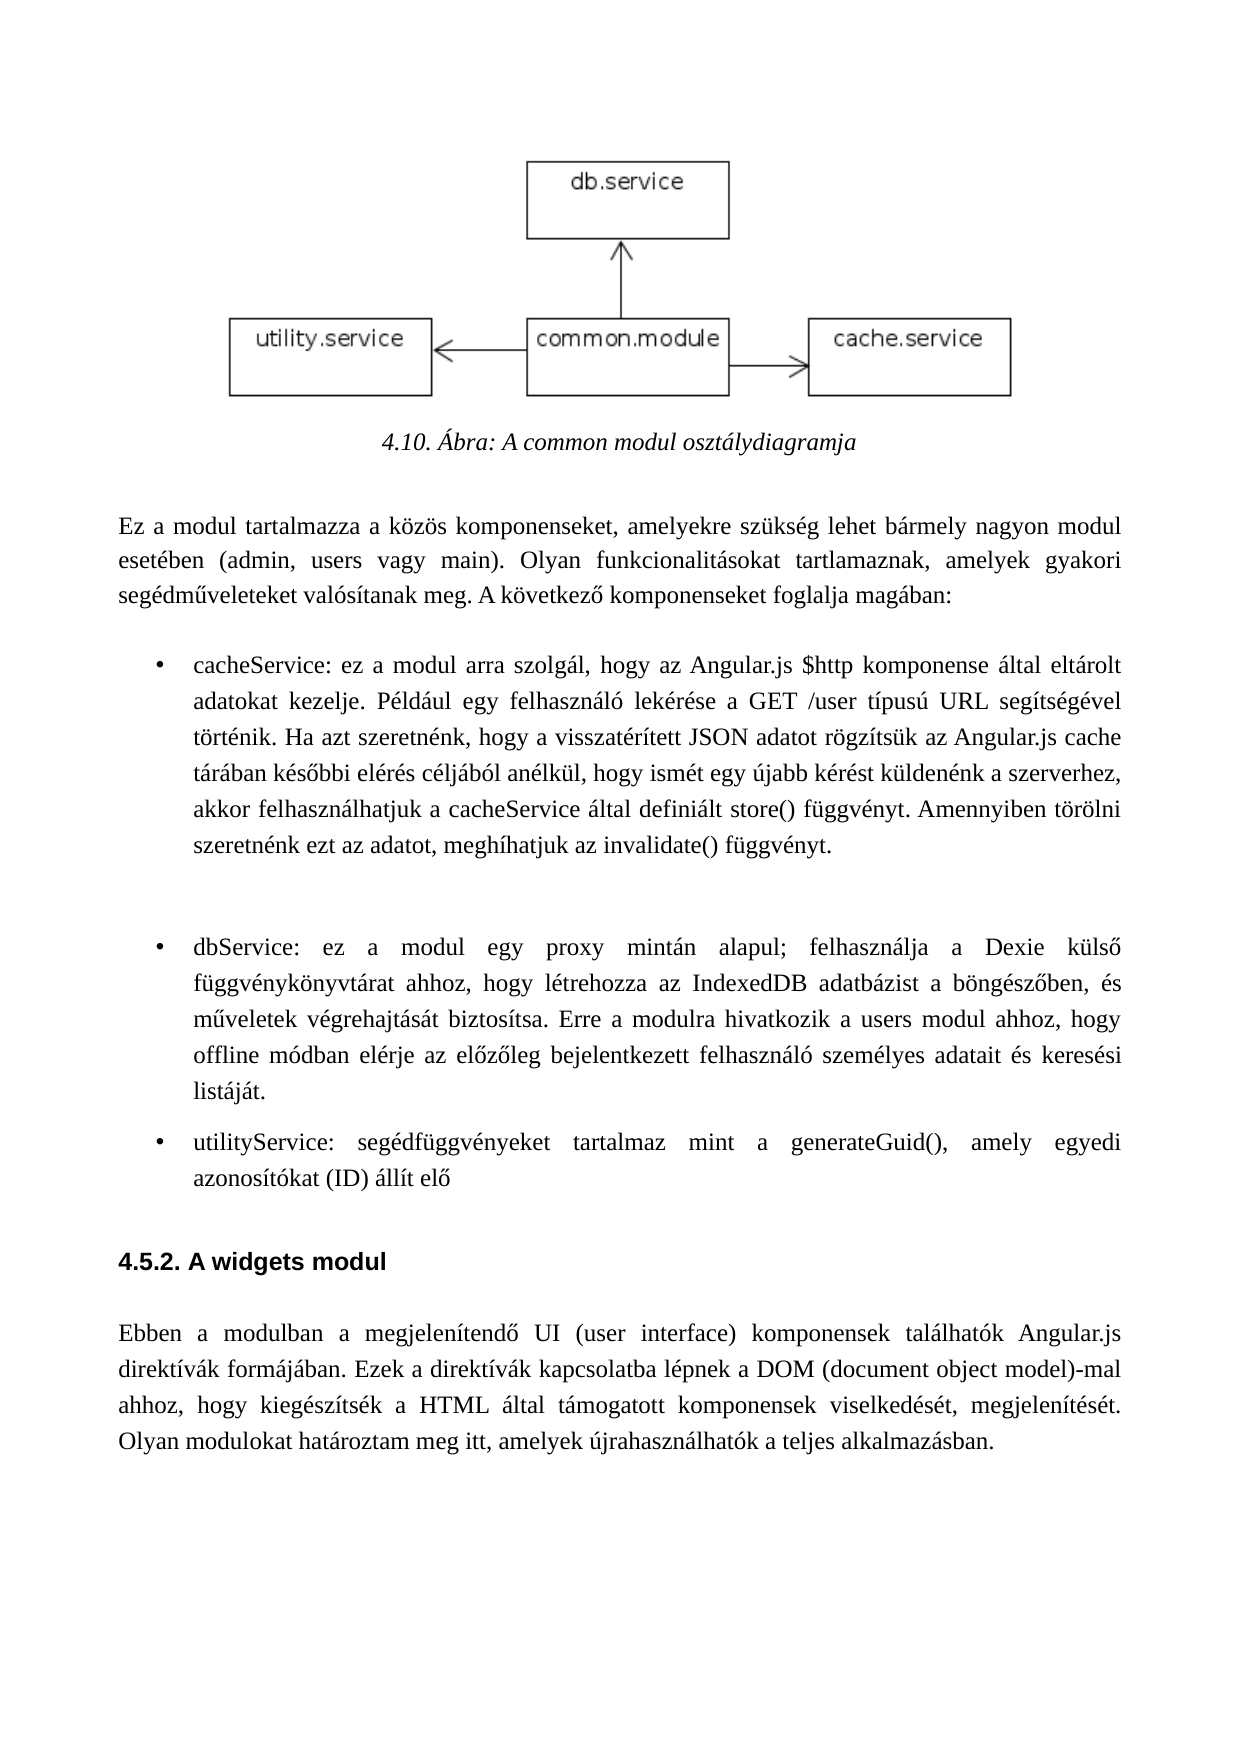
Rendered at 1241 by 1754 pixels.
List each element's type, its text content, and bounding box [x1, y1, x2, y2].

text 4.10. Ábra: A common modul osztálydiagramja [198, 428, 1042, 456]
subtitle A widgets modul [118, 1247, 1122, 1275]
text Ebben a modulban a megjelenítendő UI (user interface) komponensek találhatók Angular.js direktívák formájában. Ezek a direktívák kapcsolatba lépnek a DOM (document object model)-mal ahhoz, hogy kiegészítsék a HTML által támogatott komponensek viselkedését, megjelenítését. Olyan modulokat határoztam meg itt, amelyek újrahasználhatók a teljes alkalmazásban. [118, 1313, 1122, 1457]
picture [198, 130, 1043, 428]
list cacheService: ez a modul arra szolgál, hogy az Angular.js $http komponense által eltárolt adatokat kezelje. Például egy felhasználó lekérése a GET /user típusú URL segítségével történik. Ha azt szeretnénk, hogy a visszatérített JSON adatot rögzítsük az Angular.js cache tárában későbbi elérés céljából anélkül, hogy ismét egy újabb kérést küldenénk a szerverhez, akkor felhasználhatjuk a cacheService által definiált store() függvényt. Amennyiben törölni szeretnénk ezt az adatot, meghíhatjuk az invalidate() függvényt. [156, 644, 1122, 861]
list dbService: ez a modul egy proxy mintán alapul; felhasználja a Dexie külső függvénykönyvtárat ahhoz, hogy létrehozza az IndexedDB adatbázist a böngészőben, és műveletek végrehajtását biztosítsa. Erre a modulra hivatkozik a users modul ahhoz, hogy offline módban elérje az előzőleg bejelentkezett felhasználó személyes adatait és keresési listáját. [156, 927, 1122, 1107]
title Ez a modul tartalmazza a közös komponenseket, amelyekre szükség lehet bármely nagyon modul esetében (admin, users vagy main). Olyan funkcionalitásokat tartlamaznak, amelyek gyakori segédműveleteket valósítanak meg. A következő komponenseket foglalja magában: [118, 511, 1122, 609]
list utilityService: segédfüggvényeket tartalmaz mint a generateGuid(), amely egyedi azonosítókat (ID) állít elő [156, 1122, 1122, 1194]
